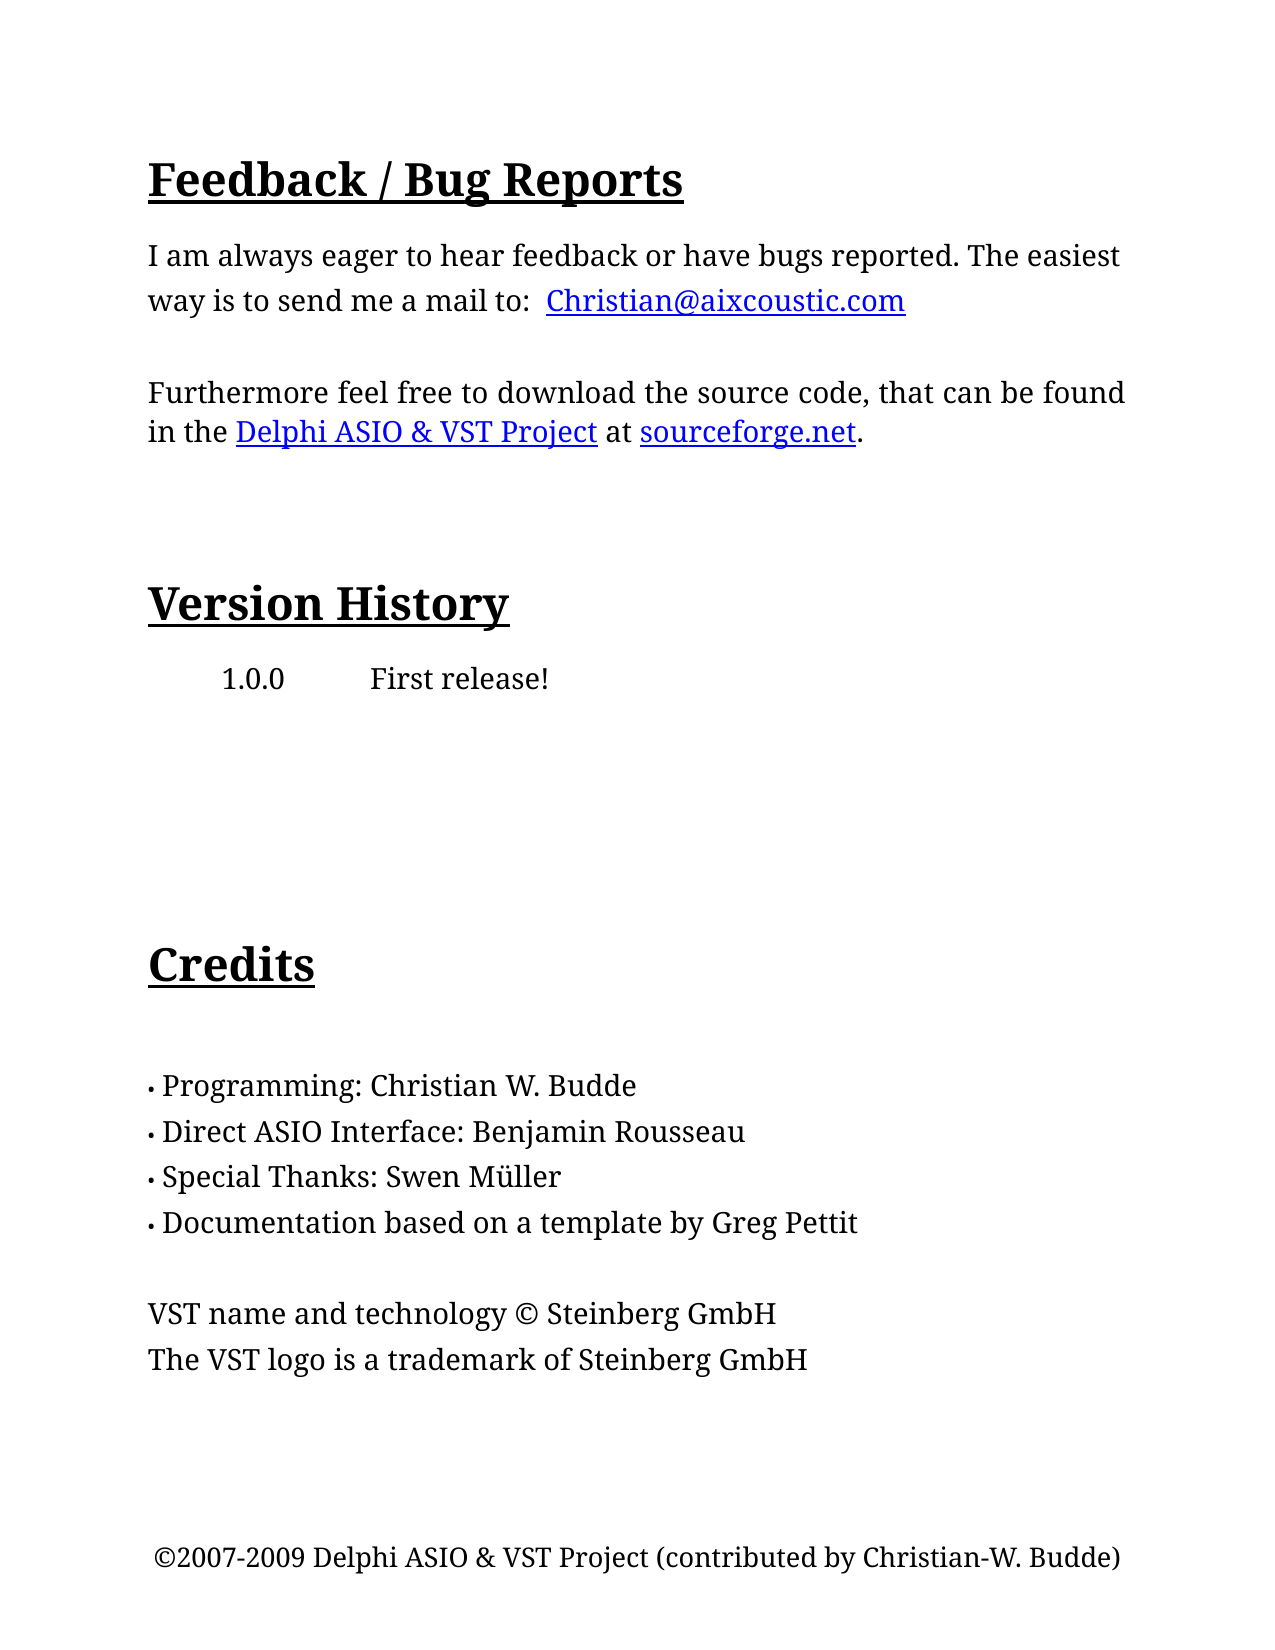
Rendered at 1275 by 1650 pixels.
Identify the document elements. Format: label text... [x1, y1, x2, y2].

text • Programming: Christian W. Budde [148, 1065, 1127, 1105]
subtitle Version History [148, 571, 1127, 633]
text I am always eager to hear feedback or have bugs reported. The easiest [148, 235, 1127, 275]
subtitle Feedback / Bug Reports [148, 148, 1127, 210]
text The VST logo is a trademark of Steinberg GmbH [148, 1339, 1127, 1379]
subtitle Credits [148, 932, 1127, 995]
text VST name and technology © Steinberg GmbH [148, 1293, 1127, 1333]
text way is to send me a mail to: Christian@aixcoustic.com [148, 281, 1127, 320]
text • Special Thanks: Swen Müller [148, 1157, 1127, 1196]
text • Documentation based on a template by Greg Pettit [148, 1202, 1127, 1242]
text • Direct ASIO Interface: Benjamin Rousseau [148, 1111, 1127, 1151]
list First release! [221, 658, 1127, 698]
text Furthermore feel free to download the source code, that can be found in the Delphi ASIO & VST Project at sourceforge.net. [148, 372, 1127, 451]
